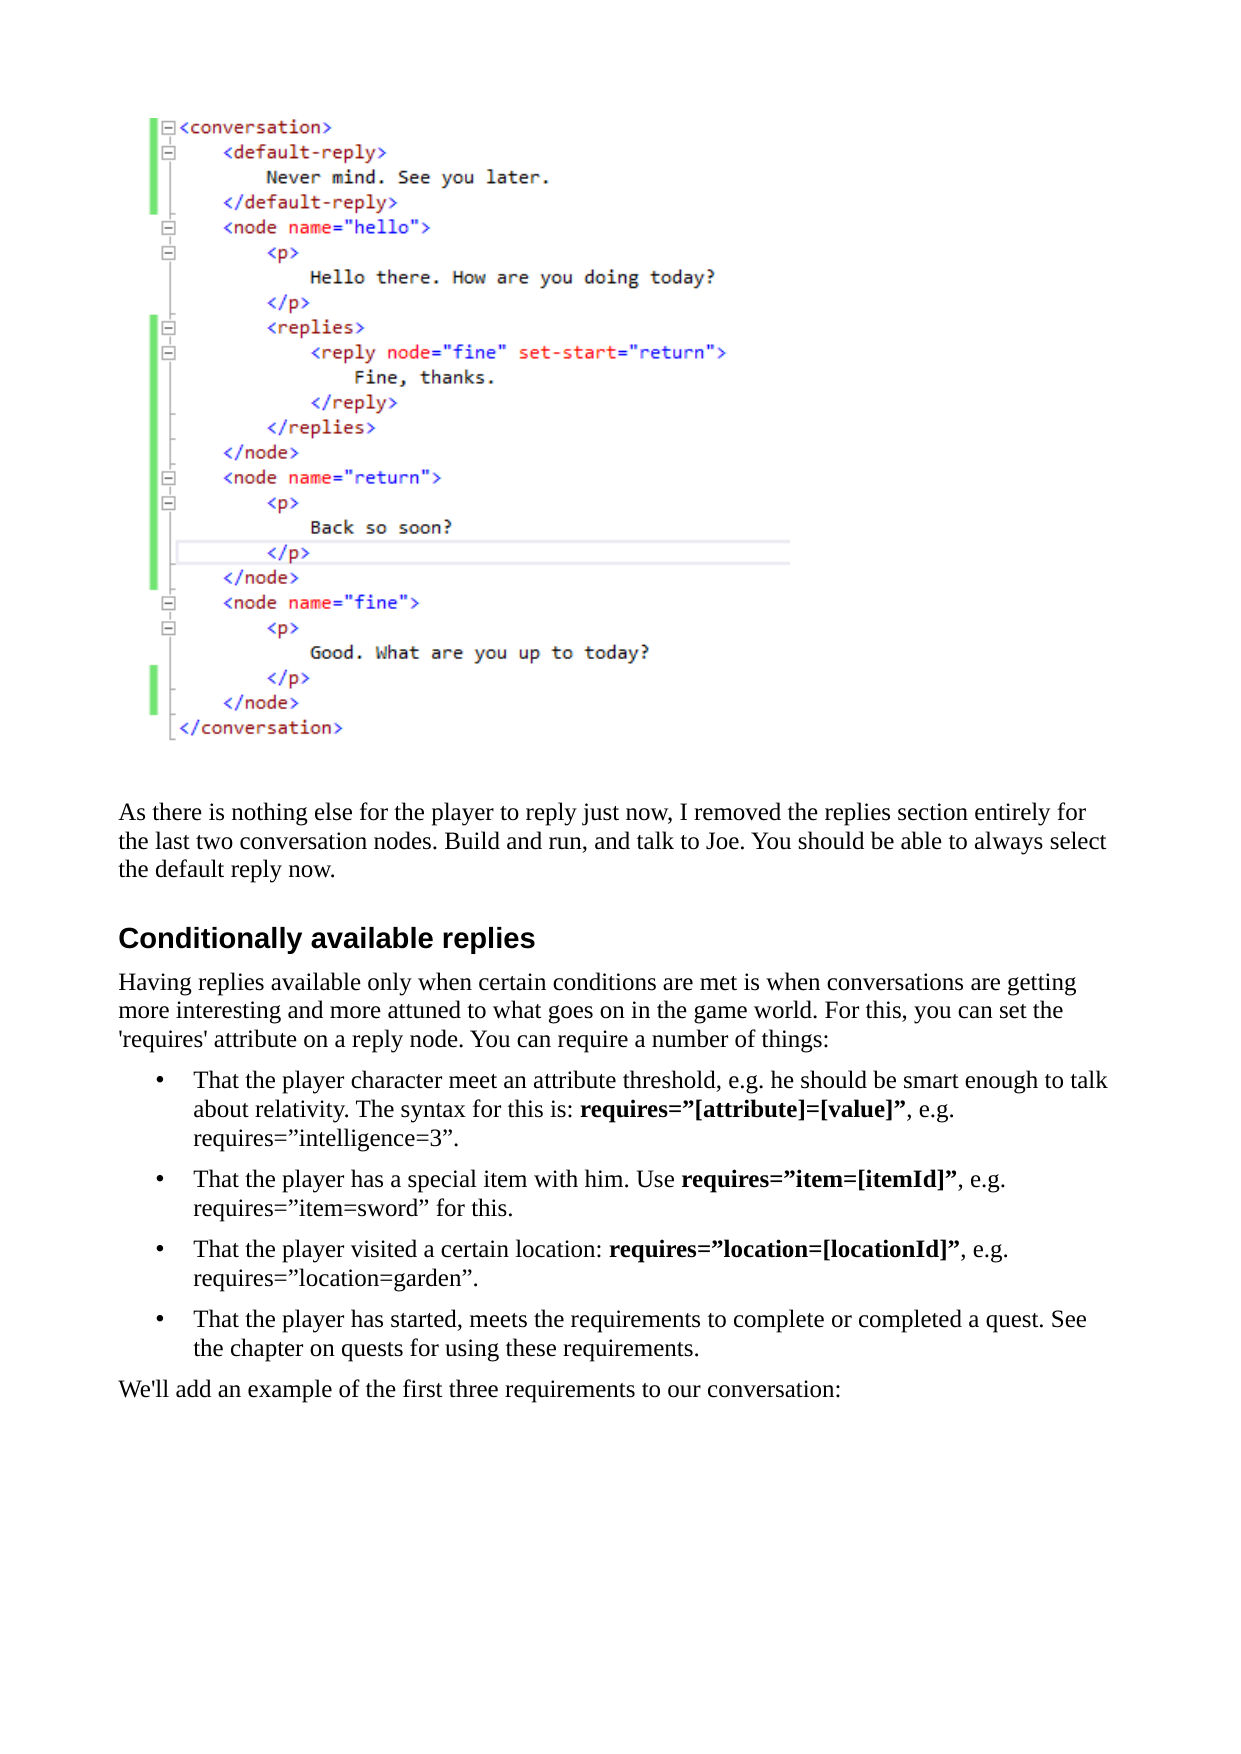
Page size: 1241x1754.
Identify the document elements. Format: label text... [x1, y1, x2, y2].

text As there is nothing else for the player to reply just now, I removed the replies section entirely for the last two conversation nodes. Build and run, and talk to Joe. You should be able to always select the default reply now. [118, 797, 1122, 883]
list That the player visited a certain location: requires=”location=[locationId]”, e.g. requires=”location=garden”. [156, 1234, 1122, 1292]
list That the player character meet an attribute threshold, e.g. he should be smart enough to talk about relativity. The syntax for this is: requires=”[attribute]=[value]”, e.g. requires=”intelligence=3”. [156, 1066, 1122, 1152]
text Having replies available only when certain conditions are met is when conversations are getting more interesting and more attuned to what goes on in the game world. For this, you can set the 'requires' attribute on a reply node. You can require a number of things: [118, 967, 1122, 1053]
text We'll add an example of the first three requirements to our conversation: [118, 1374, 1122, 1403]
picture [118, 118, 790, 756]
list That the player has a special item with him. Use requires=”item=[itemId]”, e.g. requires=”item=sword” for this. [156, 1164, 1122, 1222]
subtitle Conditionally available replies [118, 921, 1122, 954]
list That the player has started, meets the requirements to complete or completed a quest. See the chapter on quests for using these requirements. [156, 1304, 1122, 1362]
